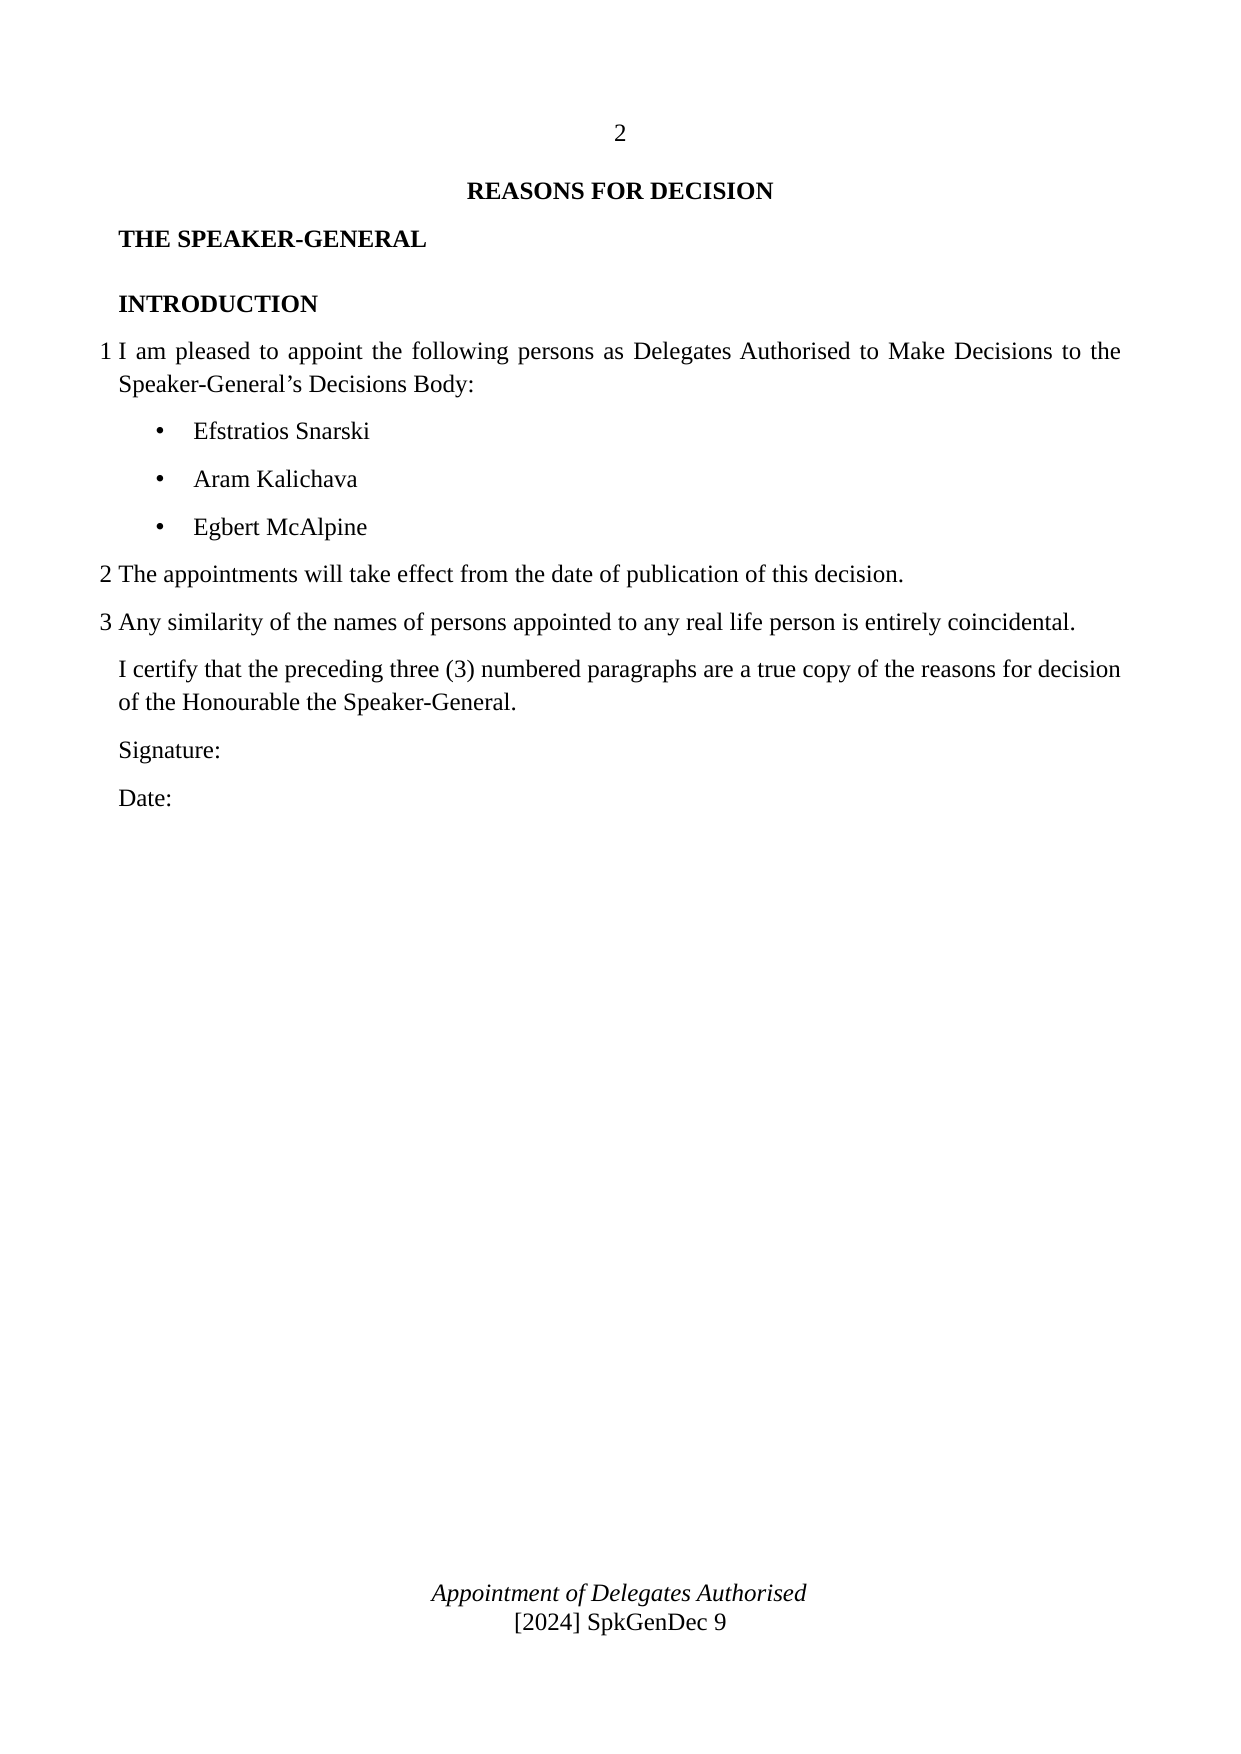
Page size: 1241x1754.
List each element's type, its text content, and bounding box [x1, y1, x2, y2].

text REASONS FOR DECISION [118, 176, 1122, 205]
list Aram Kalichava [156, 464, 1122, 493]
text Date: [118, 783, 1122, 811]
text Signature: [118, 735, 1122, 764]
list Efstratios Snarski [156, 416, 1122, 445]
list Egbert McAlpine [156, 512, 1122, 540]
list I certify that the preceding three (3) numbered paragraphs are a true copy of the reasons for decision of the Honourable the Speaker-General. [118, 654, 1122, 716]
list The appointments will take effect from the date of publication of this decision. [118, 559, 1122, 588]
subtitle Introduction [118, 289, 1122, 318]
list I am pleased to appoint the following persons as Delegates Authorised to Make Decisions to the Speaker-General’s Decisions Body: [118, 336, 1122, 397]
text THE SPEAKER-GENERAL [118, 224, 1122, 253]
list Any similarity of the names of persons appointed to any real life person is entirely coincidental. [118, 607, 1122, 636]
